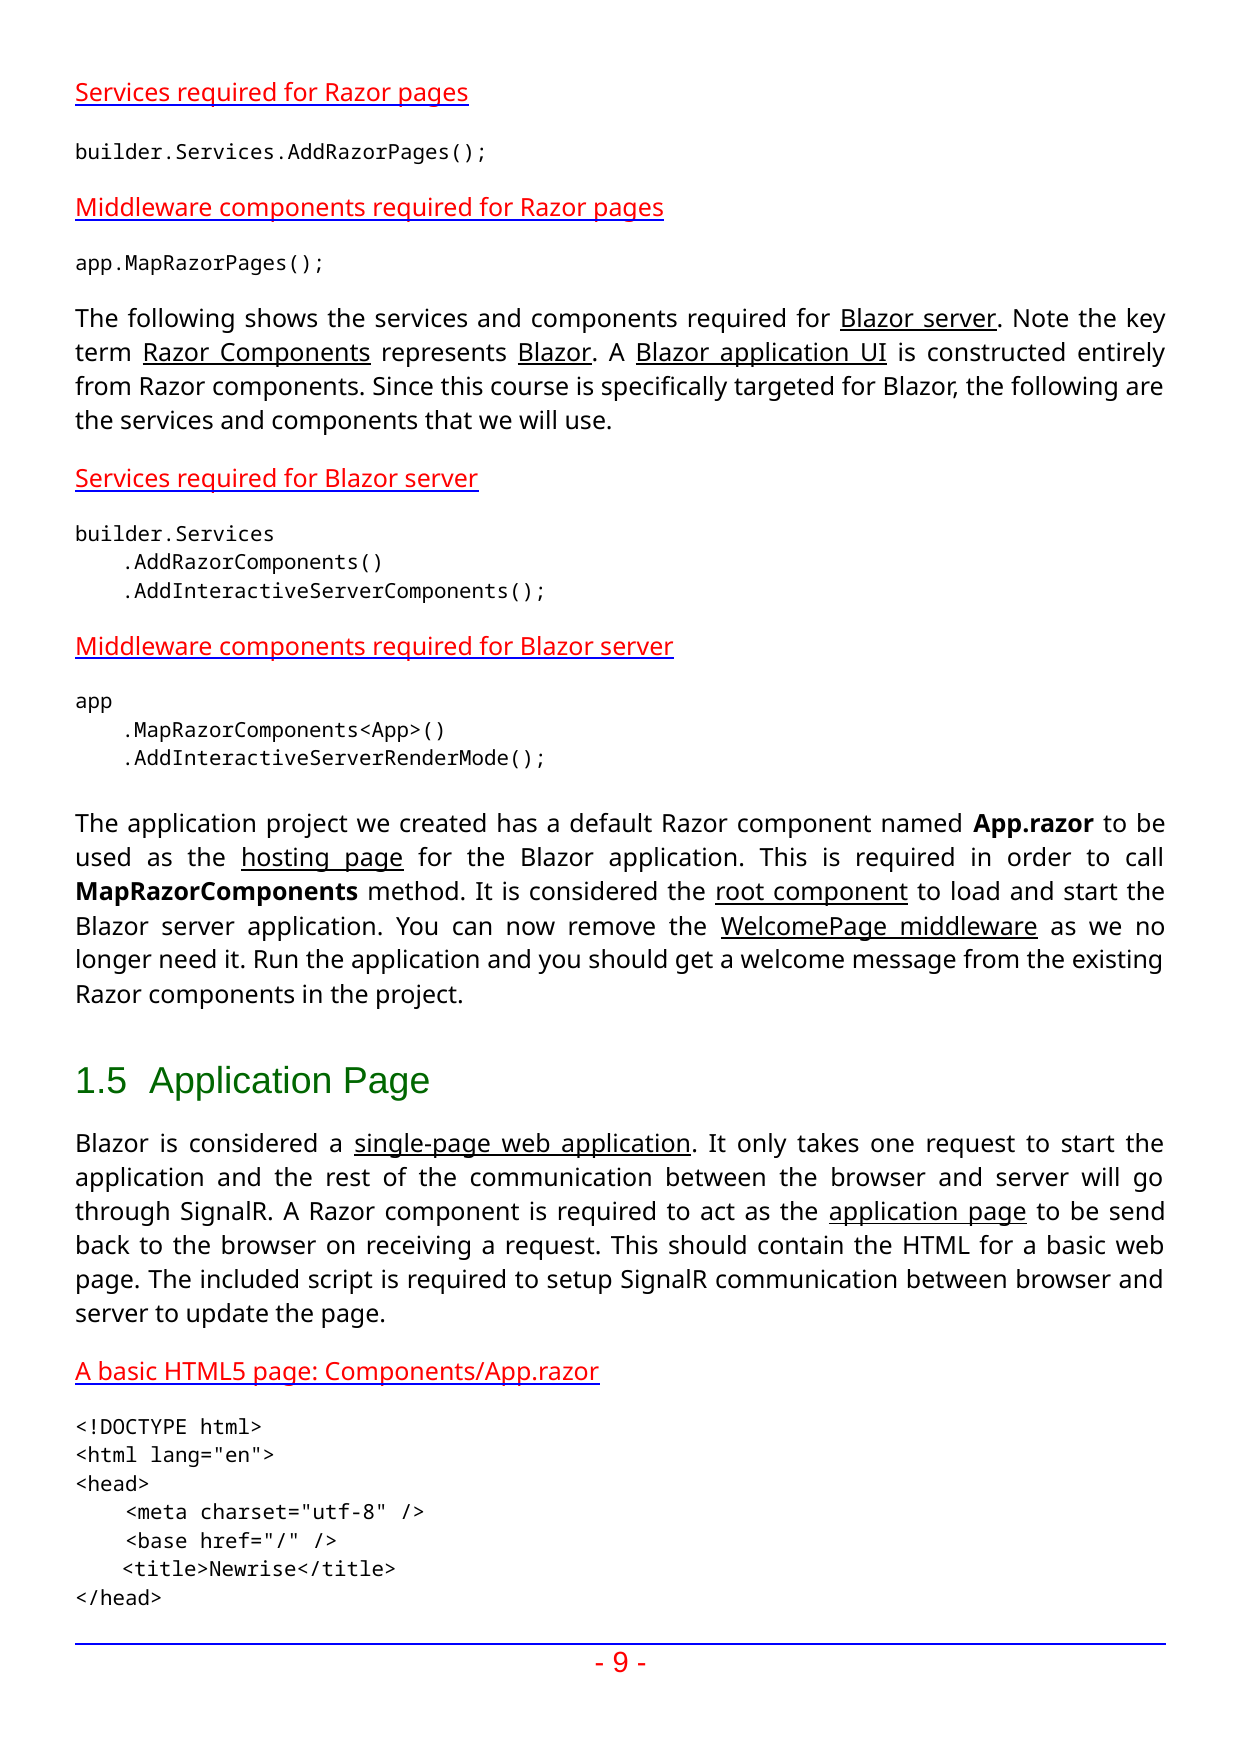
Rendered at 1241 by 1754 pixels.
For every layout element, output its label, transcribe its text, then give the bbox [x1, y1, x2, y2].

text <html lang="en"> [75, 1441, 1166, 1469]
text builder.Services [75, 519, 1166, 547]
text .MapRazorComponents<App>() [75, 715, 1166, 743]
text The application project we created has a default Razor component named App.razor to be used as the hosting page for the Blazor application. This is required in order to call MapRazorComponents method. It is considered the root component to load and start the Blazor server application. You can now remove the WelcomePage middleware as we no longer need it. Run the application and you should get a welcome message from the existing Razor components in the project. [75, 806, 1166, 1010]
text Services required for Blazor server [75, 461, 1166, 495]
text <base href="/" /> [75, 1526, 1166, 1554]
text <!DOCTYPE html> [75, 1412, 1166, 1441]
text <meta charset="utf-8" /> [75, 1497, 1166, 1526]
text Blazor is considered a single-page web application. It only takes one request to start the application and the rest of the communication between the browser and server will go through SignalR. A Razor component is required to act as the application page to be send back to the browser on receiving a request. This should contain the HTML for a basic web page. The included script is required to setup SignalR communication between browser and server to update the page. [75, 1126, 1166, 1330]
text <head> [75, 1469, 1166, 1497]
text A basic HTML5 page: Components/App.razor [75, 1354, 1166, 1388]
text app [75, 687, 1166, 715]
text Services required for Razor pages [75, 75, 1166, 109]
text Middleware components required for Blazor server [75, 628, 1166, 662]
text Middleware components required for Razor pages [75, 190, 1166, 224]
text The following shows the services and components required for Blazor server. Note the key term Razor Components represents Blazor. A Blazor application UI is constructed entirely from Razor components. Since this course is specifically targeted for Blazor, the following are the services and components that we will use. [75, 301, 1166, 437]
text .AddInteractiveServerComponents(); [75, 576, 1166, 604]
text <title>Newrise</title> [75, 1554, 1166, 1583]
text builder.Services.AddRazorPages(); [75, 137, 1166, 166]
text 1.5 Application Page [75, 1058, 1166, 1102]
text .AddInteractiveServerRenderMode(); [75, 743, 1166, 772]
text .AddRazorComponents() [75, 547, 1166, 576]
text app.MapRazorPages(); [75, 248, 1166, 277]
text </head> [75, 1583, 1166, 1611]
